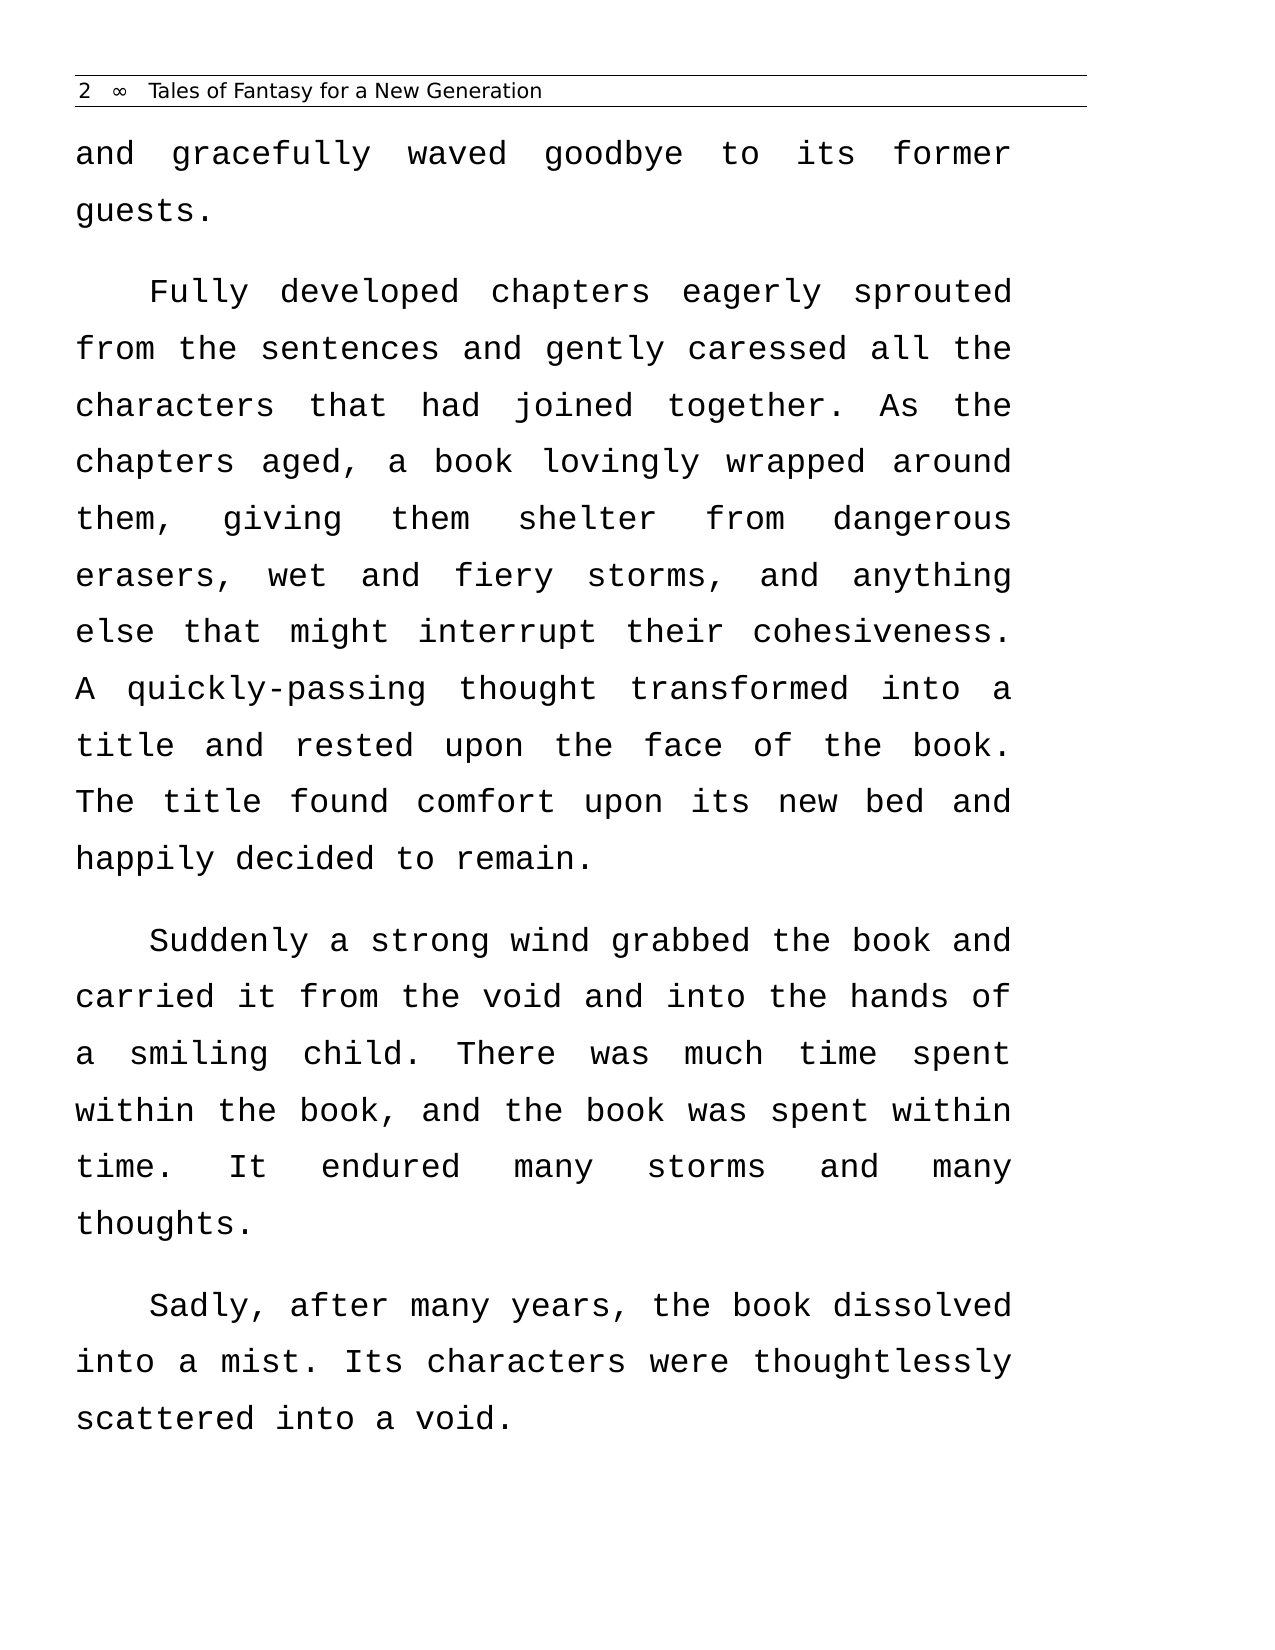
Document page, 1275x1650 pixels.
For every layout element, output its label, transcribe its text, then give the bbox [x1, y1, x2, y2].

text Fully developed chapters eagerly sprouted from the sentences and gently caressed all the characters that had joined together. As the chapters aged, a book lovingly wrapped around them, giving them shelter from dangerous erasers, wet and fiery storms, and anything else that might interrupt their cohesiveness. A quickly-passing thought transformed into a title and rested upon the face of the book. The title found comfort upon its new bed and happily decided to remain. [75, 275, 1012, 879]
text Suddenly a strong wind grabbed the book and carried it from the void and into the hands of a smiling child. There was much time spent within the book, and the book was spent within time. It endured many storms and many thoughts. [75, 923, 1012, 1244]
text and gracefully waved goodbye to its former guests. [75, 137, 1012, 231]
text Sadly, after many years, the book dissolved into a mist. Its characters were thoughtlessly scattered into a void. [75, 1288, 1012, 1439]
